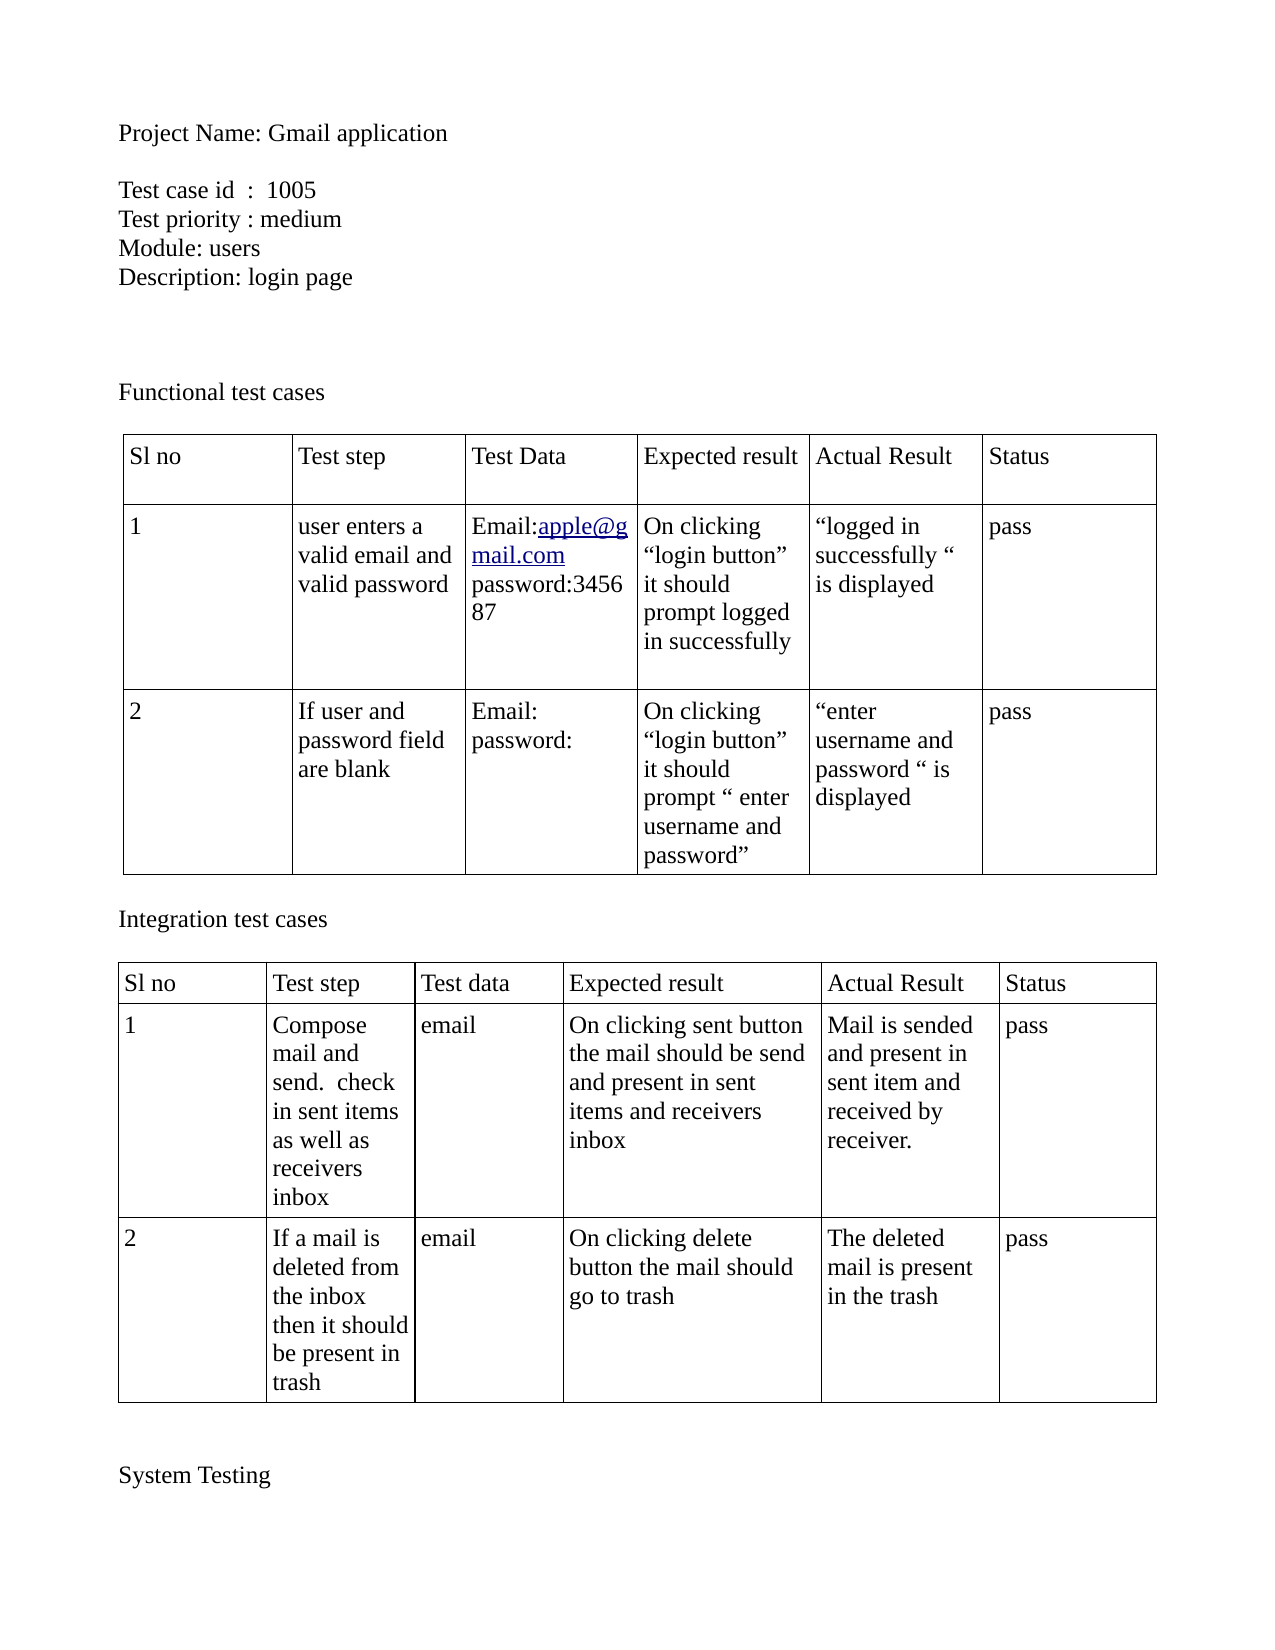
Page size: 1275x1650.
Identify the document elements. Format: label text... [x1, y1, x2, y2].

table_cell The deleted mail is present in the trash [822, 1218, 999, 1402]
table_header Actual Result [810, 435, 982, 504]
table_cell “enter username and password “ is displayed [810, 690, 982, 874]
table_cell “logged in successfully “ is displayed [810, 505, 982, 689]
table_cell On clicking “login button” it should prompt “ enter username and password” [638, 690, 809, 874]
table_cell email [416, 1218, 563, 1402]
text Test case id : 1005 [118, 176, 1157, 204]
text System Testing [118, 1460, 1157, 1489]
table_cell On clicking delete button the mail should go to trash [564, 1218, 821, 1402]
table_header Expected result [564, 963, 821, 1003]
table_cell On clicking “login button” it should prompt logged in successfully [638, 505, 809, 689]
table_cell 2 [124, 690, 292, 874]
text Module: users [118, 233, 1157, 262]
table_cell Email: password: [466, 690, 637, 874]
table_cell If a mail is deleted from the inbox then it should be present in trash [267, 1218, 414, 1402]
table_header Sl no [124, 435, 292, 504]
table_cell On clicking sent button the mail should be send and present in sent items and receivers inbox [564, 1004, 821, 1217]
text Description: login page [118, 262, 1157, 291]
table_header Status [983, 435, 1156, 504]
table_cell Mail is sended and present in sent item and received by receiver. [822, 1004, 999, 1217]
table_cell user enters a valid email and valid password [293, 505, 465, 689]
table_header Expected result [638, 435, 809, 504]
table_header Status [1000, 963, 1156, 1003]
table_cell Email:apple@gmail.com password:345687 [466, 505, 637, 689]
table_header Actual Result [822, 963, 999, 1003]
text Project Name: Gmail application [118, 118, 1157, 147]
table_header Sl no [119, 963, 266, 1003]
table_cell Compose mail and send. check in sent items as well as receivers inbox [267, 1004, 414, 1217]
text Functional test cases [118, 377, 1157, 406]
table_cell pass [983, 505, 1156, 689]
table_cell 1 [119, 1004, 266, 1217]
text Integration test cases [118, 904, 1157, 933]
table_header Test step [267, 963, 414, 1003]
table_cell pass [1000, 1218, 1156, 1402]
table_cell If user and password field are blank [293, 690, 465, 874]
table_cell email [416, 1004, 563, 1217]
table_cell pass [983, 690, 1156, 874]
table_cell pass [1000, 1004, 1156, 1217]
text Test priority : medium [118, 204, 1157, 233]
table_cell 2 [119, 1218, 266, 1402]
table_header Test Data [466, 435, 637, 504]
table_header Test step [293, 435, 465, 504]
table_cell 1 [124, 505, 292, 689]
table_header Test data [416, 963, 563, 1003]
